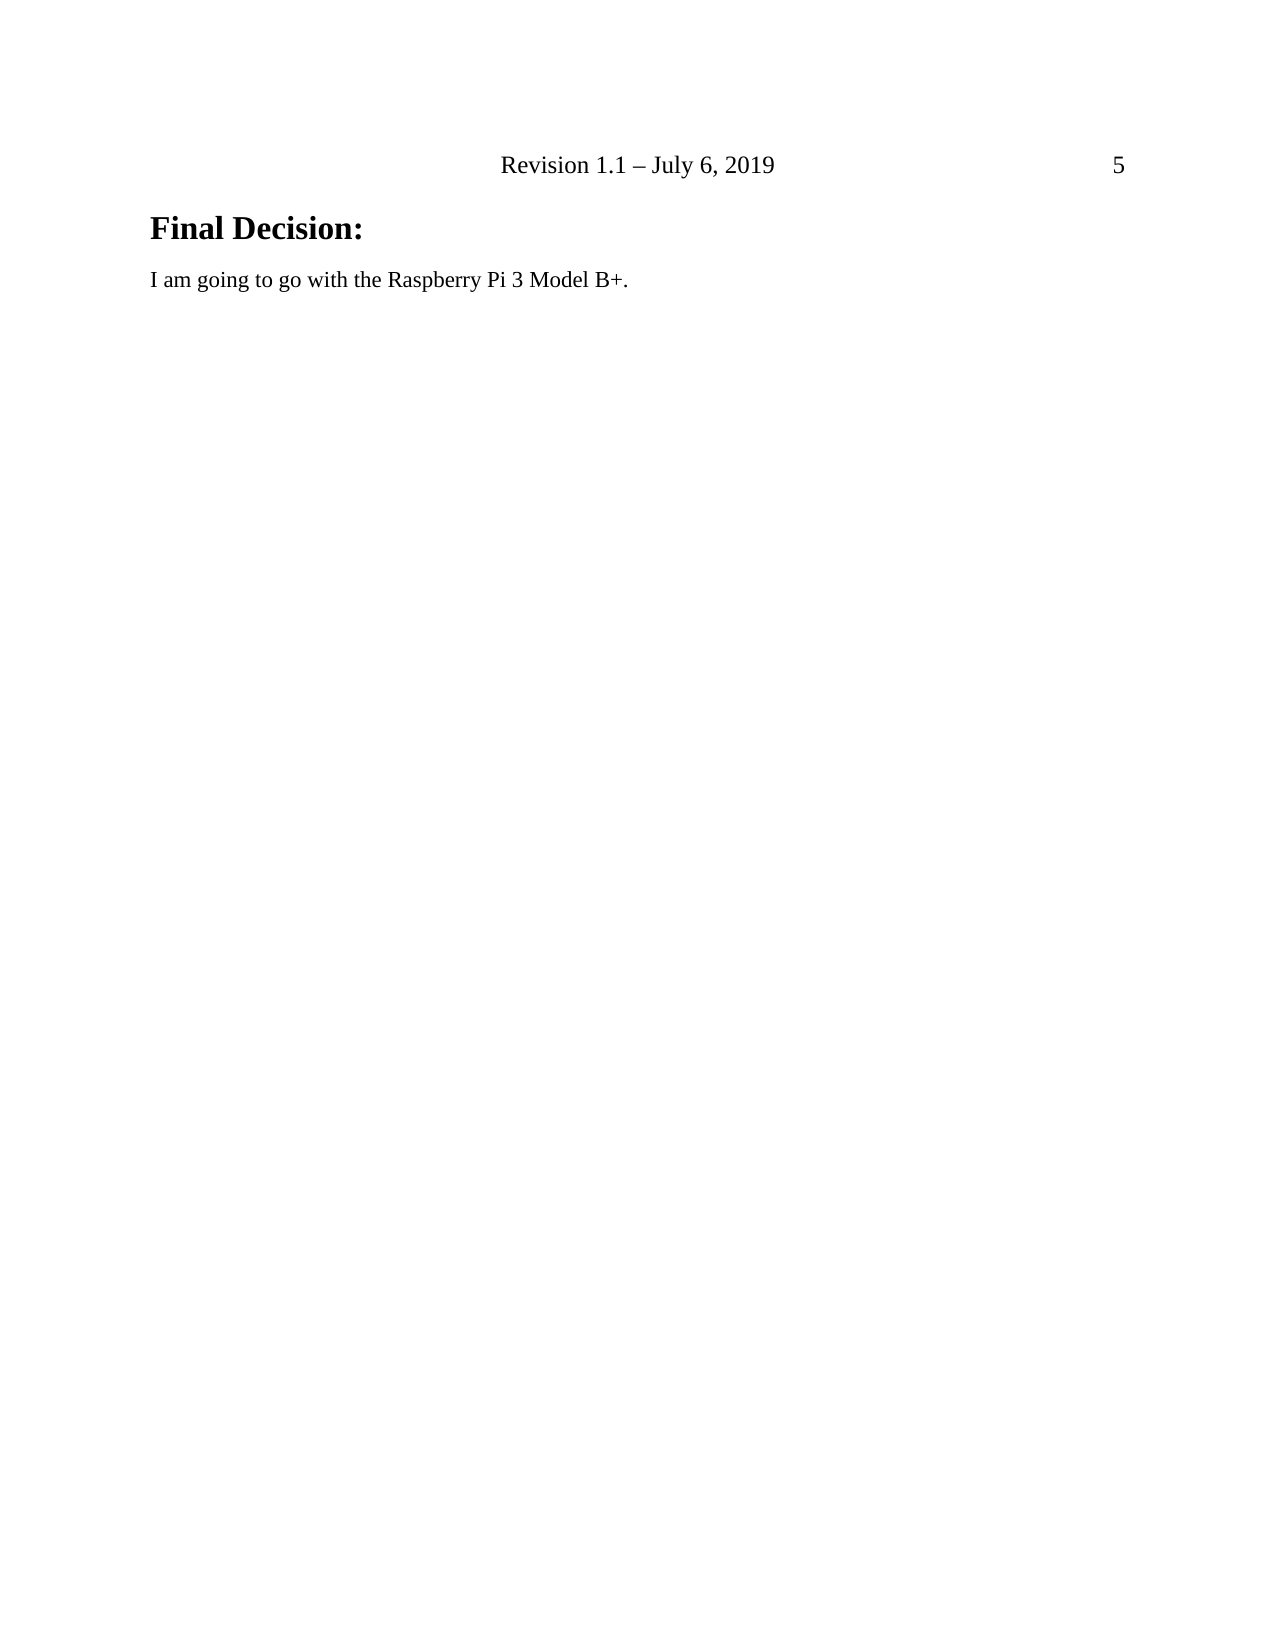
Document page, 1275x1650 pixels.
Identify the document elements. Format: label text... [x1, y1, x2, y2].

text I am going to go with the Raspberry Pi 3 Model B+. [150, 266, 1125, 293]
text Final Decision: [150, 208, 1125, 247]
